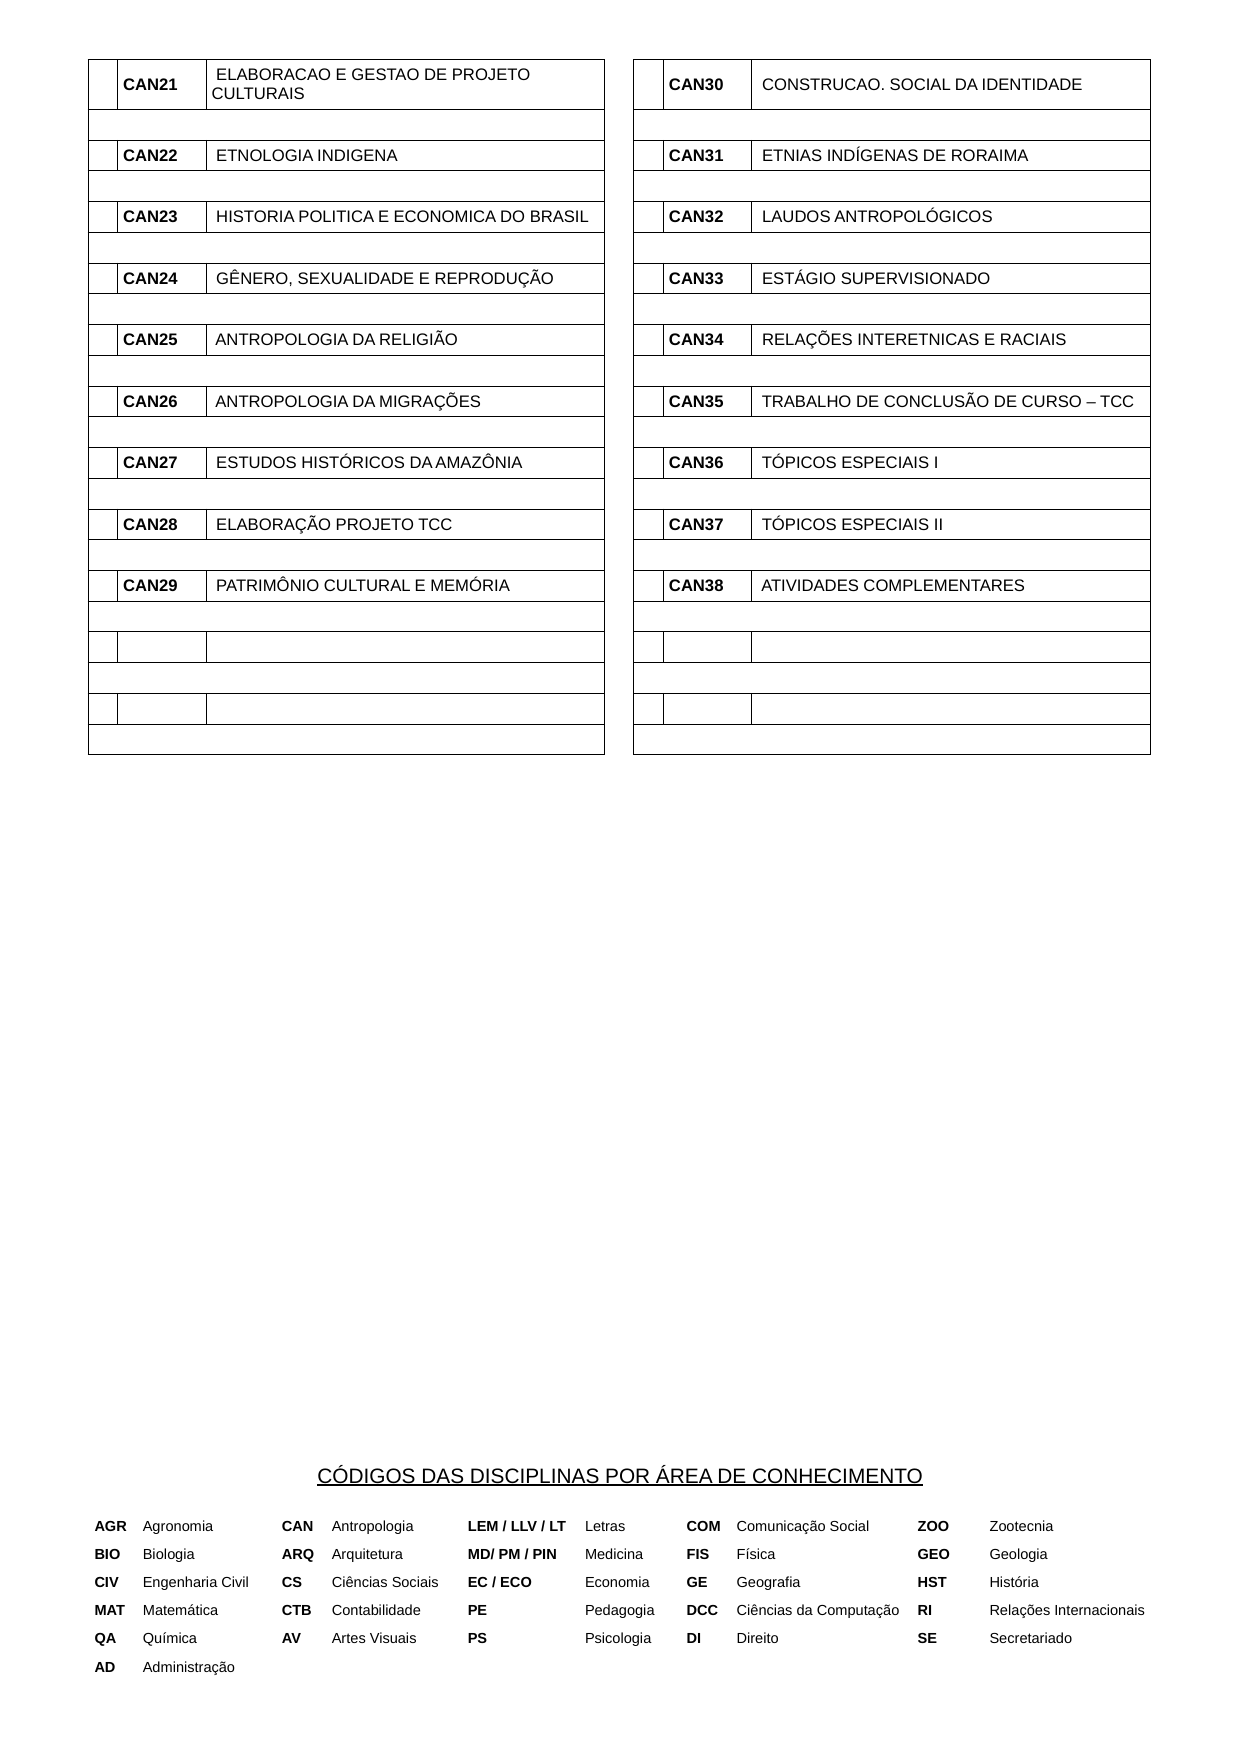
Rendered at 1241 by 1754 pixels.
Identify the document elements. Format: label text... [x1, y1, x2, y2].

table_cell [605, 109, 633, 140]
table_cell ETNOLOGIA INDIGENA [207, 141, 604, 170]
table_cell [605, 386, 633, 416]
table_cell TÓPICOS ESPECIAIS I [752, 448, 1150, 478]
table_header [634, 60, 663, 109]
table_header LEM / LLV / LT [462, 1511, 579, 1540]
table_cell TRABALHO DE CONCLUSÃO DE CURSO – TCC [752, 387, 1150, 416]
table_cell CTB [276, 1596, 326, 1624]
table_cell [667, 1596, 681, 1624]
table_cell ESTÁGIO SUPERVISIONADO [752, 264, 1150, 293]
table_cell [89, 356, 604, 386]
table_header Agronomia [137, 1511, 260, 1540]
table_cell CIV [89, 1568, 137, 1596]
table_cell [634, 387, 663, 416]
table_cell CAN23 [118, 202, 206, 232]
table_cell [605, 293, 633, 324]
table_cell TÓPICOS ESPECIAIS II [752, 510, 1150, 539]
table_cell [89, 448, 117, 478]
table_cell QA [89, 1624, 137, 1653]
table_cell CAN27 [118, 448, 206, 478]
table_cell [89, 233, 604, 263]
table_cell ESTUDOS HISTÓRICOS DA AMAZÔNIA [207, 448, 604, 478]
table_cell CS [276, 1568, 326, 1596]
table_cell [118, 632, 206, 662]
table_cell HISTORIA POLITICA E ECONOMICA DO BRASIL [207, 202, 604, 232]
table_cell [276, 1653, 326, 1681]
table_header [605, 59, 633, 109]
table_cell [634, 356, 1150, 386]
table_cell [605, 570, 633, 601]
table_cell GE [681, 1568, 731, 1596]
table_cell [89, 202, 117, 232]
table_cell [89, 571, 117, 601]
table_cell [89, 725, 604, 754]
table_header [448, 1511, 462, 1540]
table_header CAN30 [664, 60, 751, 109]
table_cell HST [912, 1568, 984, 1596]
table_cell [605, 693, 633, 723]
table_cell [605, 662, 633, 693]
table_cell [605, 447, 633, 478]
table_header Comunicação Social [731, 1511, 912, 1540]
table_cell [752, 632, 1150, 662]
table_cell [448, 1624, 462, 1653]
table_cell [89, 294, 604, 324]
table_cell Ciências da Computação [731, 1596, 912, 1624]
table_cell Psicologia [579, 1624, 667, 1653]
table_header [89, 60, 117, 109]
table_cell [605, 601, 633, 631]
table_cell [89, 540, 604, 570]
table_cell [89, 417, 604, 447]
table_cell ELABORAÇÃO PROJETO TCC [207, 510, 604, 539]
table_cell [89, 387, 117, 416]
table_cell MD/ PM / PIN [462, 1540, 579, 1568]
table_header CONSTRUCAO. SOCIAL DA IDENTIDADE [752, 60, 1150, 109]
table_cell [89, 602, 604, 631]
table_cell [89, 325, 117, 355]
table_cell Ciências Sociais [326, 1568, 448, 1596]
table_cell Engenharia Civil [137, 1568, 260, 1596]
table_cell CAN32 [664, 202, 751, 232]
table_cell Geografia [731, 1568, 912, 1596]
table_cell [448, 1596, 462, 1624]
table_cell Direito [731, 1624, 912, 1653]
table_cell [207, 694, 604, 723]
table_cell [634, 448, 663, 478]
table_cell [448, 1653, 462, 1681]
text CÓDIGOS DAS DISCIPLINAS POR ÁREA DE CONHECIMENTO [88, 1463, 1152, 1487]
table_cell Matemática [137, 1596, 260, 1624]
table_cell [634, 602, 1150, 631]
table_cell [605, 416, 633, 447]
table_cell [605, 724, 633, 754]
table_cell [634, 202, 663, 232]
table_cell História [984, 1568, 1152, 1596]
table_cell [448, 1568, 462, 1596]
table_header [667, 1511, 681, 1540]
table_cell CAN34 [664, 325, 751, 355]
table_cell CAN25 [118, 325, 206, 355]
table_cell ETNIAS INDÍGENAS DE RORAIMA [752, 141, 1150, 170]
table_header ELABORACAO E GESTAO DE PROJETO CULTURAIS [207, 60, 604, 109]
table_cell AD [89, 1653, 137, 1681]
table_cell [634, 510, 663, 539]
table_cell Biologia [137, 1540, 260, 1568]
table_cell [448, 1540, 462, 1568]
table_cell [912, 1653, 984, 1681]
table_cell [634, 479, 1150, 508]
table_cell [634, 171, 1150, 201]
table_header Antropologia [326, 1511, 448, 1540]
table_cell CAN22 [118, 141, 206, 170]
table_cell [634, 632, 663, 662]
table_cell Pedagogia [579, 1596, 667, 1624]
table_header ZOO [912, 1511, 984, 1540]
table_cell LAUDOS ANTROPOLÓGICOS [752, 202, 1150, 232]
table_cell [634, 141, 663, 170]
table_cell [260, 1568, 276, 1596]
table_cell AV [276, 1624, 326, 1653]
table_cell FIS [681, 1540, 731, 1568]
table_cell [634, 233, 1150, 263]
table_cell ANTROPOLOGIA DA MIGRAÇÕES [207, 387, 604, 416]
table_cell CAN26 [118, 387, 206, 416]
table_cell [634, 725, 1150, 754]
table_header [260, 1511, 276, 1540]
table_cell [605, 539, 633, 570]
table_cell [605, 170, 633, 201]
table_cell [605, 232, 633, 263]
table_cell [89, 171, 604, 201]
table_cell Relações Internacionais [984, 1596, 1152, 1624]
table_cell DI [681, 1624, 731, 1653]
table_cell [664, 632, 751, 662]
table_cell [89, 110, 604, 140]
table_cell [89, 264, 117, 293]
table_cell [605, 201, 633, 232]
table_cell [579, 1653, 667, 1681]
table_cell [89, 663, 604, 693]
table_cell [89, 141, 117, 170]
table_cell [667, 1568, 681, 1596]
table_cell [984, 1653, 1152, 1681]
table_cell [605, 509, 633, 539]
table_cell [634, 294, 1150, 324]
table_cell [605, 355, 633, 386]
table_cell Geologia [984, 1540, 1152, 1568]
table_cell [605, 140, 633, 170]
table_cell [260, 1624, 276, 1653]
table_cell ARQ [276, 1540, 326, 1568]
table_cell Economia [579, 1568, 667, 1596]
table_cell CAN24 [118, 264, 206, 293]
table_cell CAN37 [664, 510, 751, 539]
table_cell [89, 510, 117, 539]
table_cell [681, 1653, 731, 1681]
table_cell [667, 1624, 681, 1653]
table_cell GÊNERO, SEXUALIDADE E REPRODUÇÃO [207, 264, 604, 293]
table_cell [260, 1540, 276, 1568]
table_cell [326, 1653, 448, 1681]
table_cell SE [912, 1624, 984, 1653]
table_cell CAN28 [118, 510, 206, 539]
table_cell ATIVIDADES COMPLEMENTARES [752, 571, 1150, 601]
table_cell CAN31 [664, 141, 751, 170]
table_cell MAT [89, 1596, 137, 1624]
table_cell Medicina [579, 1540, 667, 1568]
table_cell DCC [681, 1596, 731, 1624]
table_cell ANTROPOLOGIA DA RELIGIÃO [207, 325, 604, 355]
table_cell [731, 1653, 912, 1681]
table_cell [667, 1653, 681, 1681]
table_cell Contabilidade [326, 1596, 448, 1624]
table_cell EC / ECO [462, 1568, 579, 1596]
table_cell [752, 694, 1150, 723]
table_cell [634, 694, 663, 723]
table_cell [667, 1540, 681, 1568]
table_cell [634, 571, 663, 601]
table_cell [634, 540, 1150, 570]
table_cell [664, 694, 751, 723]
table_cell [89, 694, 117, 723]
table_header COM [681, 1511, 731, 1540]
table_cell BIO [89, 1540, 137, 1568]
table_cell CAN38 [664, 571, 751, 601]
table_cell RI [912, 1596, 984, 1624]
table_header Letras [579, 1511, 667, 1540]
table_cell Química [137, 1624, 260, 1653]
table_header CAN21 [118, 60, 206, 109]
table_cell [634, 663, 1150, 693]
table_cell Física [731, 1540, 912, 1568]
table_cell [207, 632, 604, 662]
table_cell [260, 1596, 276, 1624]
table_cell [634, 325, 663, 355]
table_header CAN [276, 1511, 326, 1540]
table_cell [634, 110, 1150, 140]
table_cell [118, 694, 206, 723]
table_cell [605, 478, 633, 508]
table_cell GEO [912, 1540, 984, 1568]
table_cell Artes Visuais [326, 1624, 448, 1653]
table_cell CAN29 [118, 571, 206, 601]
table_cell [634, 264, 663, 293]
table_cell [605, 631, 633, 662]
table_cell [462, 1653, 579, 1681]
table_cell [89, 632, 117, 662]
table_cell PS [462, 1624, 579, 1653]
table_cell CAN35 [664, 387, 751, 416]
table_cell PATRIMÔNIO CULTURAL E MEMÓRIA [207, 571, 604, 601]
table_cell CAN36 [664, 448, 751, 478]
table_cell [260, 1653, 276, 1681]
table_cell Administração [137, 1653, 260, 1681]
table_cell [634, 417, 1150, 447]
table_header Zootecnia [984, 1511, 1152, 1540]
table_cell [605, 263, 633, 293]
table_cell [605, 324, 633, 355]
table_cell [89, 479, 604, 508]
table_cell CAN33 [664, 264, 751, 293]
table_header AGR [89, 1511, 137, 1540]
table_cell Secretariado [984, 1624, 1152, 1653]
table_cell RELAÇÕES INTERETNICAS E RACIAIS [752, 325, 1150, 355]
table_cell Arquitetura [326, 1540, 448, 1568]
table_cell PE [462, 1596, 579, 1624]
